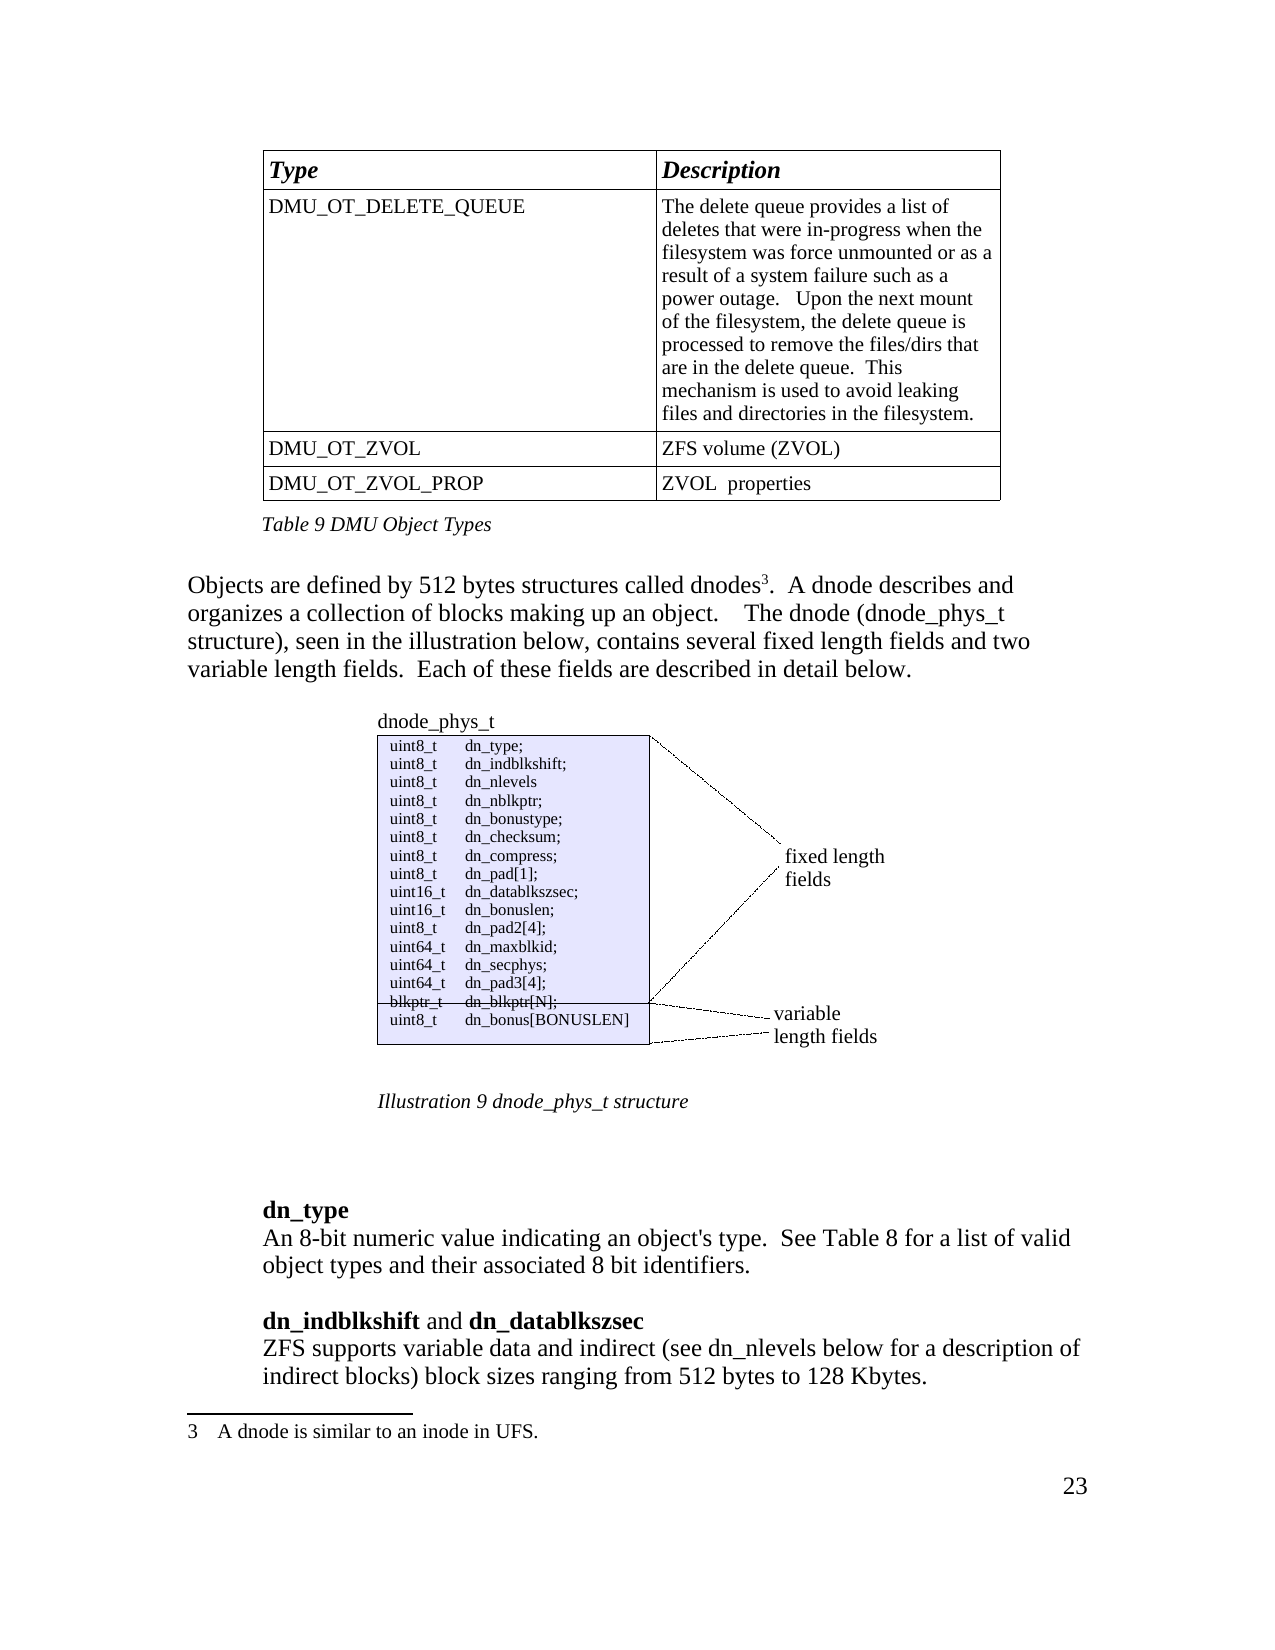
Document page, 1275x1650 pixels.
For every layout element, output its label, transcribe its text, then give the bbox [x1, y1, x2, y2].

text A dnode is similar to an inode in UFS. [187, 1420, 1087, 1443]
table_cell ZVOL properties [657, 467, 1000, 500]
text dn_indblkshift and dn_datablkszsec [262, 1307, 1087, 1334]
text An 8-bit numeric value indicating an object's type. See Table 8 for a list of valid object types and their associated 8 bit identifiers. [262, 1224, 1087, 1279]
table_cell DMU_OT_ZVOL_PROP [264, 467, 656, 500]
text ZFS supports variable data and indirect (see dn_nlevels below for a description of indirect blocks) block sizes ranging from 512 bytes to 128 Kbytes. [262, 1334, 1087, 1390]
table_header Description [657, 151, 1000, 189]
text dn_type [262, 1196, 1087, 1224]
text Illustration 9 dnode_phys_t structure [377, 710, 898, 1113]
table_cell ZFS volume (ZVOL) [657, 432, 1000, 466]
text Objects are defined by 512 bytes structures called dnodes. A dnode describes and organizes a collection of blocks making up an object. The dnode (dnode_phys_t structure), seen in the illustration below, contains several fixed length fields and two variable length fields. Each of these fields are described in detail below. [187, 572, 1087, 682]
table_header Type [264, 151, 656, 189]
table_cell DMU_OT_ZVOL [264, 432, 656, 466]
text Table 9 DMU Object Types [187, 513, 1087, 536]
table_cell DMU_OT_DELETE_QUEUE [264, 190, 656, 431]
table_cell The delete queue provides a list of deletes that were in-progress when the filesystem was force unmounted or as a result of a system failure such as a power outage. Upon the next mount of the filesystem, the delete queue is processed to remove the files/dirs that are in the delete queue. This mechanism is used to avoid leaking files and directories in the filesystem. [657, 190, 1000, 431]
